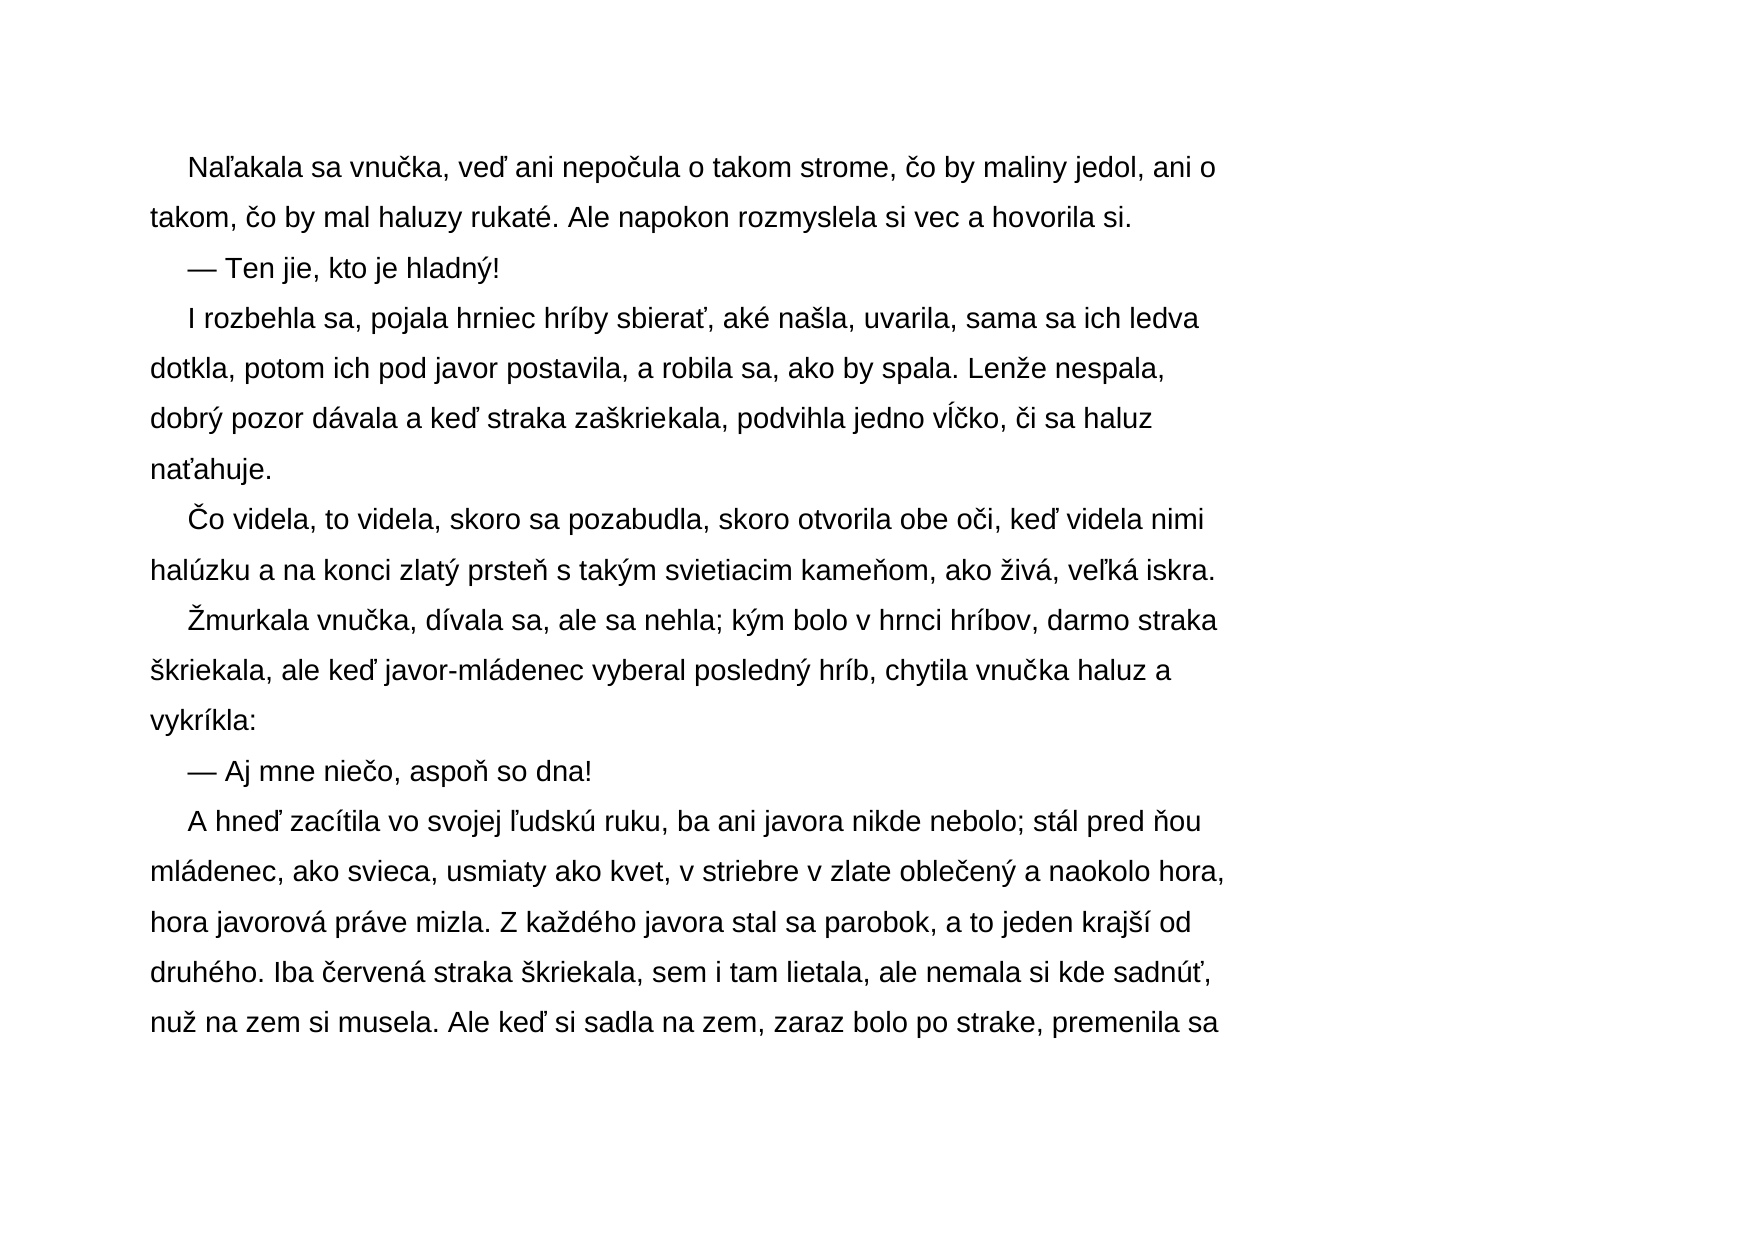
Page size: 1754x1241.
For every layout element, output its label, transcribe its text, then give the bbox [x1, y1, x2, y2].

text Naľakala sa vnučka, veď ani nepočula o takom strome, čo by maliny jedol, ani o takom, čo by mal haluzy rukaté. Ale napokon rozmyslela si vec a ho­vorila si. [150, 150, 1243, 234]
text — Aj mne niečo, aspoň so dna! [150, 754, 1243, 787]
text I rozbehla sa, pojala hrniec hríby sbierať, aké našla, uvarila, sama sa ich ledva dotkla, potom ich pod javor postavila, a robila sa, ako by spala. Lenže nespala, dobrý pozor dávala a keď straka zaškrie­kala, podvihla jedno vĺčko, či sa haluz naťahuje. [150, 301, 1243, 485]
text Čo videla, to videla, skoro sa pozabudla, skoro otvorila obe oči, keď videla nimi halúzku a na konci zlatý prsteň s takým svietiacim kameňom, ako živá, veľká iskra. [150, 502, 1243, 586]
text Žmurkala vnučka, dívala sa, ale sa nehla; kým bolo v hrnci hríbov, darmo straka škriekala, ale keď javor-mládenec vyberal posledný hríb, chytila vnuč­ka haluz a vykríkla: [150, 603, 1243, 737]
text — Ten jie, kto je hladný! [150, 251, 1243, 284]
text A hneď zacítila vo svojej ľudskú ruku, ba ani javora nikde nebolo; stál pred ňou mládenec, ako svieca, usmiaty ako kvet, v striebre v zlate oblečený a naokolo hora, hora javorová práve mizla. Z každé­ho javora stal sa parobok, a to jeden krajší od druhé­ho. Iba červená straka škriekala, sem i tam lietala, ale nemala si kde sadnúť, nuž na zem si musela. Ale keď si sadla na zem, zaraz bolo po strake, premenila sa [150, 804, 1243, 1039]
